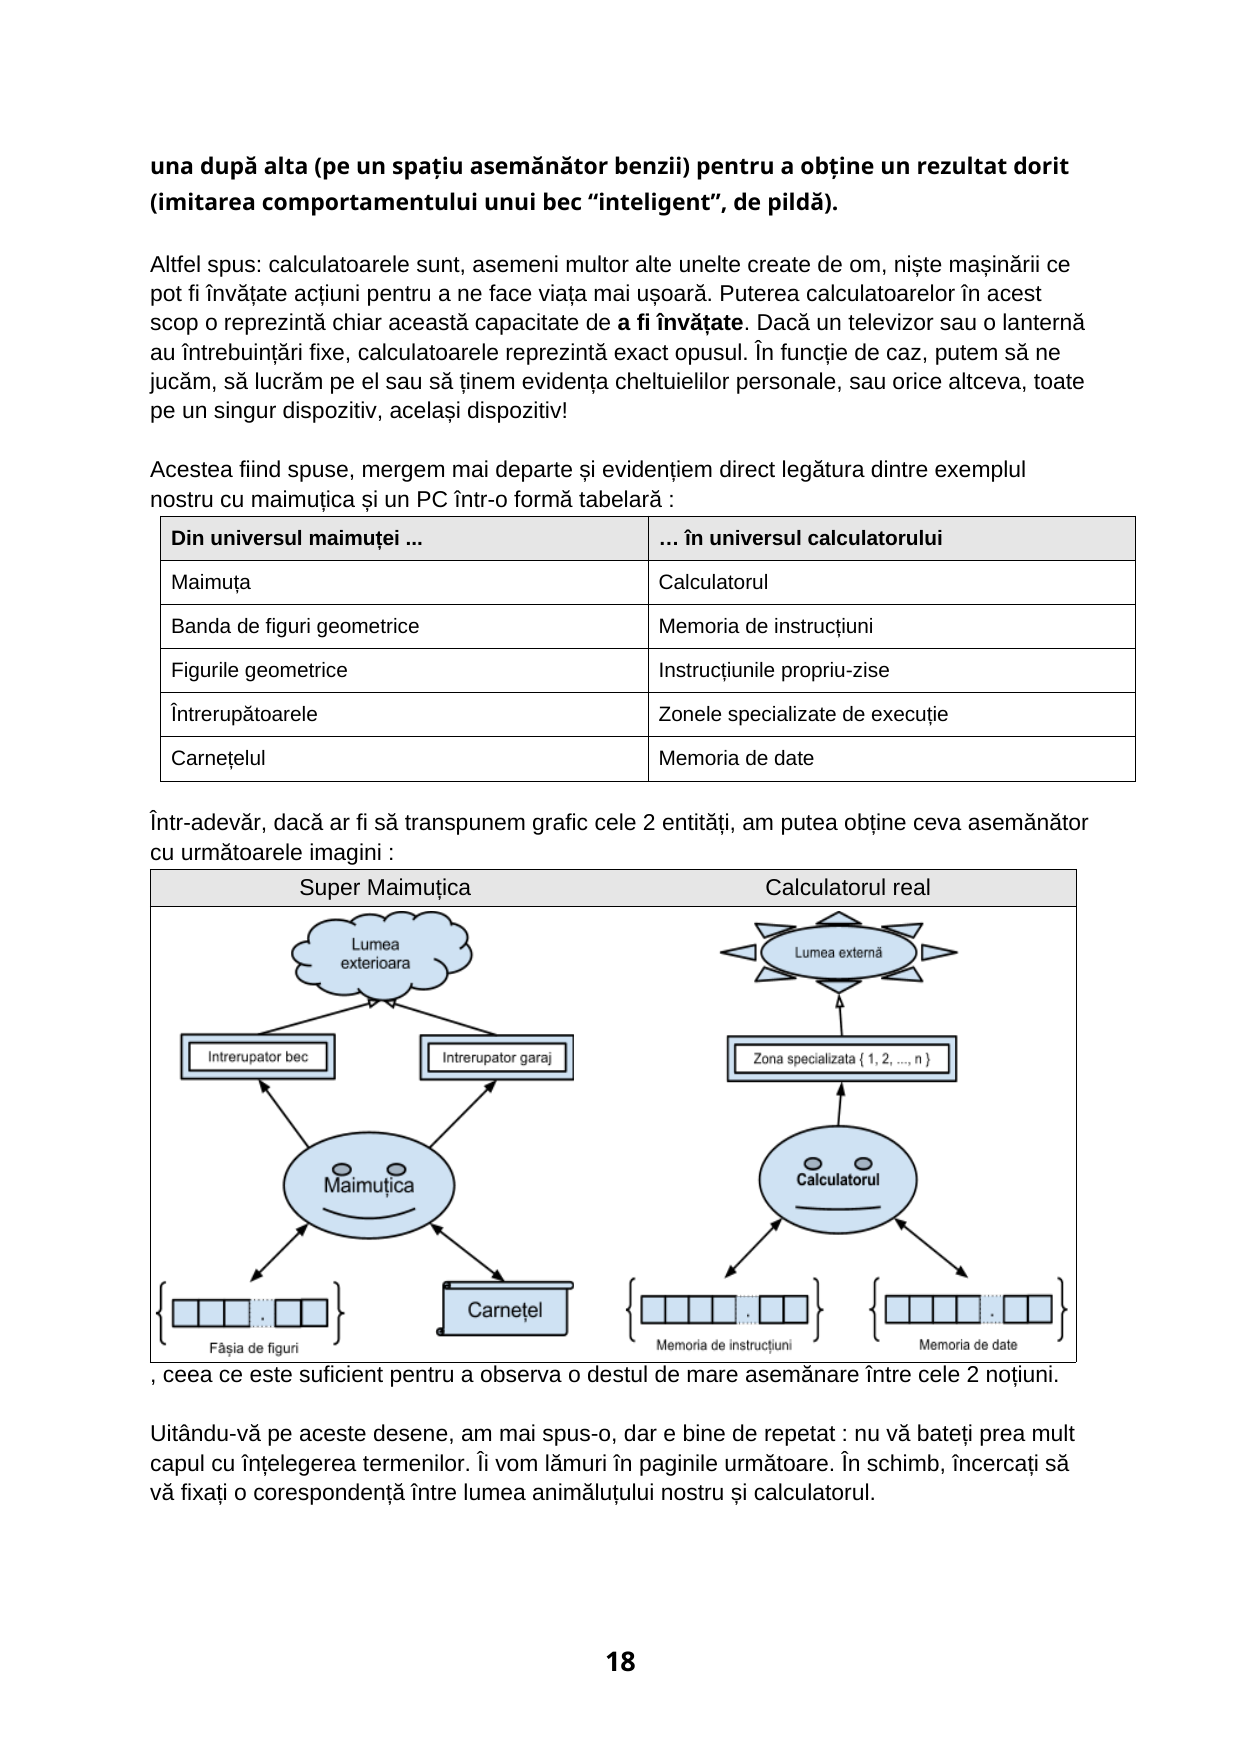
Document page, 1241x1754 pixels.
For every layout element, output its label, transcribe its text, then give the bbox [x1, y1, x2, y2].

table_cell Memoria de instrucțiuni [649, 605, 1135, 648]
table_header Super Maimuțica [151, 870, 620, 906]
text Uitându-vă pe aceste desene, am mai spus-o, dar e bine de repetat : nu vă bateți prea mult capul cu înțelegerea termenilor. Îi vom lămuri în paginile următoare. În schimb, încercați să vă fixați o corespondență între lumea animăluțului nostru și calculatorul. [150, 1421, 1091, 1505]
text Într-adevăr, dacă ar fi să transpunem grafic cele 2 entități, am putea obține ceva asemănător cu următoarele imagini : [150, 810, 1091, 865]
table_cell Carnețelul [161, 737, 648, 781]
text , ceea ce este suficient pentru a observa o destul de mare asemănare între cele 2 noțiuni. [150, 1362, 1091, 1388]
table_cell Zonele specializate de execuție [649, 693, 1135, 736]
text Acestea fiind spuse, mergem mai departe și evidențiem direct legătura dintre exemplul nostru cu maimuțica și un PC într-o formă tabelară : [150, 457, 1091, 512]
table_header Din universul maimuței ... [161, 517, 648, 560]
table_cell [620, 907, 1076, 1362]
table_cell Maimuța [161, 561, 648, 604]
table_cell Memoria de date [649, 737, 1135, 781]
table_cell Instrucțiunile propriu-zise [649, 649, 1135, 692]
text Altfel spus: calculatoarele sunt, asemeni multor alte unelte create de om, niște mașinării ce pot fi învățate acțiuni pentru a ne face viața mai ușoară. Puterea calculatoarelor în acest scop o reprezintă chiar această capacitate de a fi învățate. Dacă un televizor sau o lanternă au întrebuințări fixe, calculatoarele reprezintă exact opusul. În funcție de caz, putem să ne jucăm, să lucrăm pe el sau să ținem evidența cheltuielilor personale, sau orice altceva, toate pe un singur dispozitiv, același dispozitiv! [150, 251, 1091, 424]
table_cell Întrerupătoarele [161, 693, 648, 736]
picture [625, 911, 1068, 1354]
table_header Calculatorul real [620, 870, 1076, 906]
table_cell Figurile geometrice [161, 649, 648, 692]
table_cell Banda de figuri geometrice [161, 605, 648, 648]
table_cell [151, 907, 620, 1362]
text una după alta (pe un spațiu asemănător benzii) pentru a obține un rezultat dorit (imitarea comportamentului unui bec “inteligent”, de pildă). [150, 150, 1091, 217]
picture [155, 911, 574, 1357]
table_cell Calculatorul [649, 561, 1135, 604]
table_header … în universul calculatorului [649, 517, 1135, 560]
